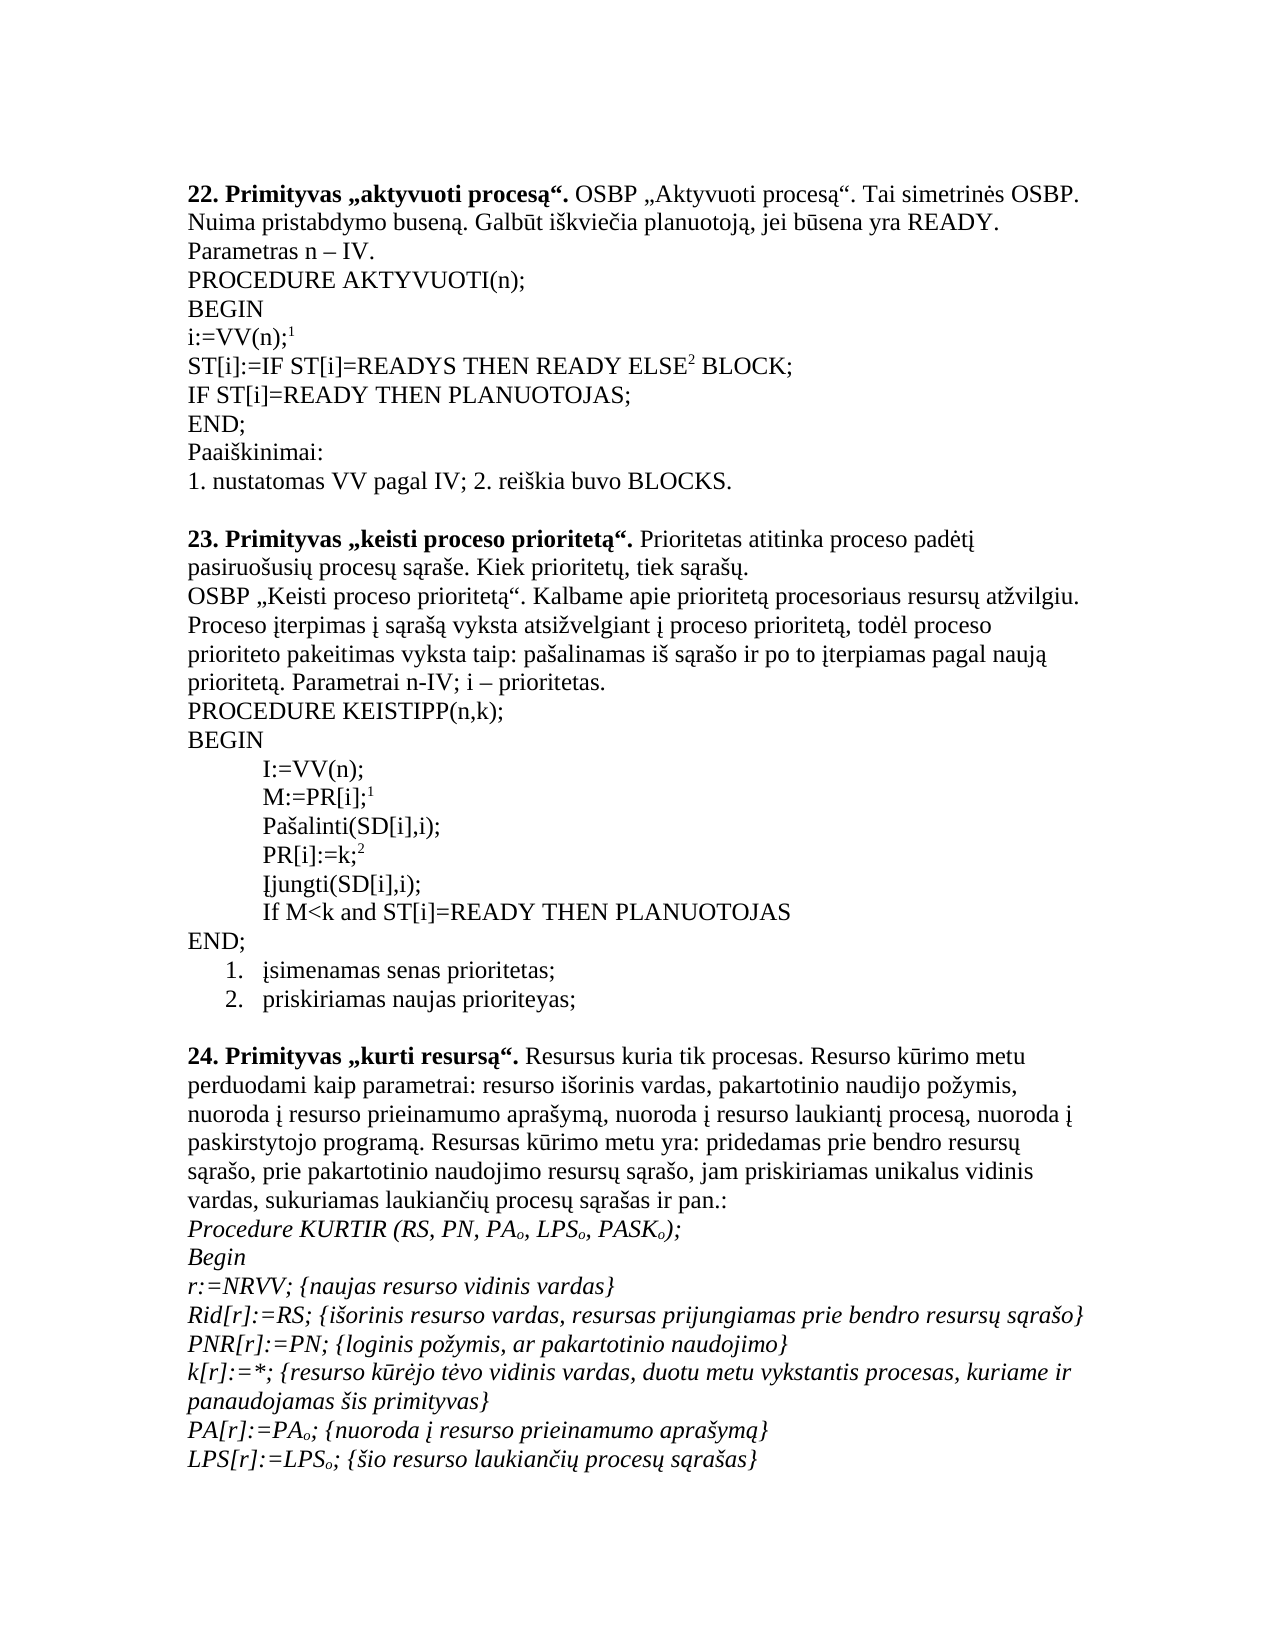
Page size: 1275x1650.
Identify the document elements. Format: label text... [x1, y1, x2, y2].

list įsimenamas senas prioritetas; [225, 955, 1087, 984]
text END; [187, 926, 1087, 955]
text Paaiškinimai: [187, 437, 1087, 466]
text 1. nustatomas VV pagal IV; 2. reiškia buvo BLOCKS. [187, 466, 1087, 495]
text LPS[r]:=LPSo; {šio resurso laukiančių procesų sąrašas} [187, 1444, 1087, 1472]
text BEGIN [187, 294, 1087, 322]
text PNR[r]:=PN; {loginis požymis, ar pakartotinio naudojimo} [187, 1329, 1087, 1357]
text IF ST[i]=READY THEN PLANUOTOJAS; [187, 380, 1087, 409]
text END; [187, 409, 1087, 437]
text r:=NRVV; {naujas resurso vidinis vardas} [187, 1271, 1087, 1300]
text If M<k and ST[i]=READY THEN PLANUOTOJAS [187, 897, 1087, 926]
text PROCEDURE AKTYVUOTI(n); [187, 265, 1087, 294]
text 23. Primityvas „keisti proceso prioritetą“. Prioritetas atitinka proceso padėtį pasiruošusių procesų sąraše. Kiek prioritetų, tiek sąrašų. [187, 524, 1087, 581]
text BEGIN [187, 725, 1087, 754]
list priskiriamas naujas prioriteyas; [225, 984, 1087, 1012]
text Įjungti(SD[i],i); [187, 869, 1087, 897]
text PA[r]:=PAo; {nuoroda į resurso prieinamumo aprašymą} [187, 1415, 1087, 1444]
text k[r]:=*; {resurso kūrėjo tėvo vidinis vardas, duotu metu vykstantis procesas, kuriame ir panaudojamas šis primityvas} [187, 1357, 1087, 1415]
text 24. Primityvas „kurti resursą“. Resursus kuria tik procesas. Resurso kūrimo metu perduodami kaip parametrai: resurso išorinis vardas, pakartotinio naudijo požymis, nuoroda į resurso prieinamumo aprašymą, nuoroda į resurso laukiantį procesą, nuoroda į paskirstytojo programą. Resursas kūrimo metu yra: pridedamas prie bendro resursų sąrašo, prie pakartotinio naudojimo resursų sąrašo, jam priskiriamas unikalus vidinis vardas, sukuriamas laukiančių procesų sąrašas ir pan.: [187, 1041, 1087, 1214]
text 22. Primityvas „aktyvuoti procesą“. OSBP „Aktyvuoti procesą“. Tai simetrinės OSBP. Nuima pristabdymo buseną. Galbūt iškviečia planuotoją, jei būsena yra READY. Parametras n – IV. [187, 179, 1087, 265]
text ST[i]:=IF ST[i]=READYS THEN READY ELSE2 BLOCK; [187, 351, 1087, 380]
text OSBP „Keisti proceso prioritetą“. Kalbame apie prioritetą procesoriaus resursų atžvilgiu. Proceso įterpimas į sąrašą vyksta atsižvelgiant į proceso prioritetą, todėl proceso prioriteto pakeitimas vyksta taip: pašalinamas iš sąrašo ir po to įterpiamas pagal naują prioritetą. Parametrai n-IV; i – prioritetas. [187, 581, 1087, 696]
text i:=VV(n);1 [187, 322, 1087, 351]
text Rid[r]:=RS; {išorinis resurso vardas, resursas prijungiamas prie bendro resursų sąrašo} [187, 1300, 1087, 1329]
text Procedure KURTIR (RS, PN, PAo, LPSo, PASKo); [187, 1214, 1087, 1242]
text PR[i]:=k;2 [187, 840, 1087, 869]
text Pašalinti(SD[i],i); [187, 811, 1087, 840]
text I:=VV(n); [187, 754, 1087, 782]
text Begin [187, 1242, 1087, 1271]
text M:=PR[i];1 [187, 782, 1087, 811]
text PROCEDURE KEISTIPP(n,k); [187, 696, 1087, 725]
